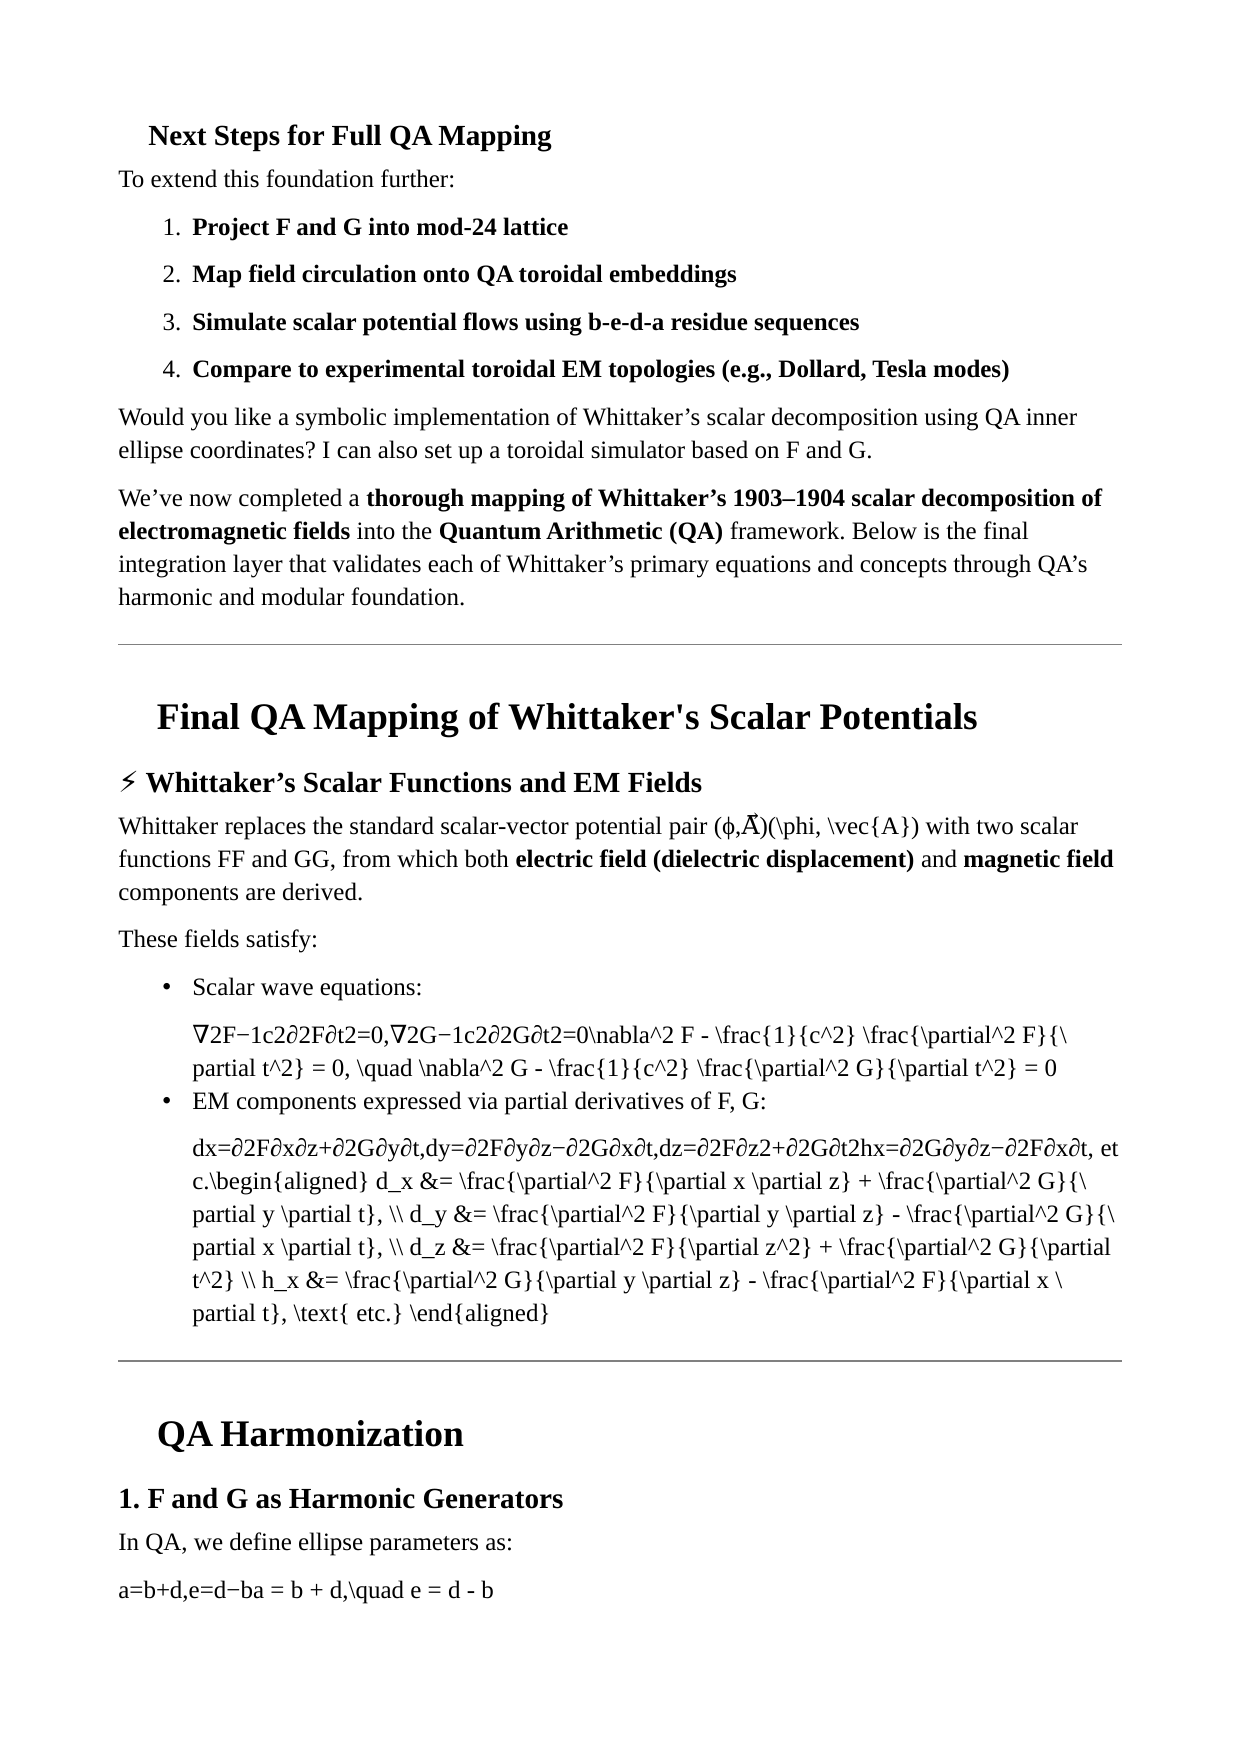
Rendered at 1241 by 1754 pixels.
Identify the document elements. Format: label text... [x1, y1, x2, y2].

subtitle 🔁 QA Harmonization [118, 1411, 1122, 1454]
list EM components expressed via partial derivatives of F, G: [162, 1086, 1122, 1114]
text These fields satisfy: [118, 924, 1122, 953]
text a=b+d,e=d−ba = b + d,\quad e = d - b [118, 1575, 1122, 1604]
text In QA, we define ellipse parameters as: [118, 1527, 1122, 1556]
text Would you like a symbolic implementation of Whittaker’s scalar decomposition using QA inner ellipse coordinates? I can also set up a toroidal simulator based on F and G. [118, 402, 1122, 464]
text To extend this foundation further: [118, 164, 1122, 193]
text Whittaker replaces the standard scalar-vector potential pair (ϕ,A⃗)(\phi, \vec{A}) with two scalar functions FF and GG, from which both electric field (dielectric displacement) and magnetic field components are derived. [118, 811, 1122, 906]
list dx=∂2F∂x∂z+∂2G∂y∂t,dy=∂2F∂y∂z−∂2G∂x∂t,dz=∂2F∂z2+∂2G∂t2hx=∂2G∂y∂z−∂2F∂x∂t, etc.\begin{aligned} d_x &= \frac{\partial^2 F}{\partial x \partial z} + \frac{\partial^2 G}{\partial y \partial t}, \\ d_y &= \frac{\partial^2 F}{\partial y \partial z} - \frac{\partial^2 G}{\partial x \partial t}, \\ d_z &= \frac{\partial^2 F}{\partial z^2} + \frac{\partial^2 G}{\partial t^2} \\ h_x &= \frac{\partial^2 G}{\partial y \partial z} - \frac{\partial^2 F}{\partial x \partial t}, \text{ etc.} \end{aligned} [162, 1133, 1122, 1327]
list Compare to experimental toroidal EM topologies (e.g., Dollard, Tesla modes) [162, 354, 1122, 383]
subtitle ⚡️ Whittaker’s Scalar Functions and EM Fields [118, 765, 1122, 798]
list Project F and G into mod-24 lattice [162, 212, 1122, 241]
list Scalar wave equations: [162, 972, 1122, 1001]
list Map field circulation onto QA toroidal embeddings [162, 259, 1122, 288]
text We’ve now completed a thorough mapping of Whittaker’s 1903–1904 scalar decomposition of electromagnetic fields into the Quantum Arithmetic (QA) framework. Below is the final integration layer that validates each of Whittaker’s primary equations and concepts through QA’s harmonic and modular foundation. [118, 483, 1122, 611]
subtitle 1. F and G as Harmonic Generators [118, 1481, 1122, 1515]
subtitle ✅ Final QA Mapping of Whittaker's Scalar Potentials [118, 694, 1122, 738]
subtitle ✅ Next Steps for Full QA Mapping [118, 118, 1122, 152]
list ∇2F−1c2∂2F∂t2=0,∇2G−1c2∂2G∂t2=0\nabla^2 F - \frac{1}{c^2} \frac{\partial^2 F}{\partial t^2} = 0, \quad \nabla^2 G - \frac{1}{c^2} \frac{\partial^2 G}{\partial t^2} = 0 [162, 1020, 1122, 1081]
list Simulate scalar potential flows using b-e-d-a residue sequences [162, 307, 1122, 336]
